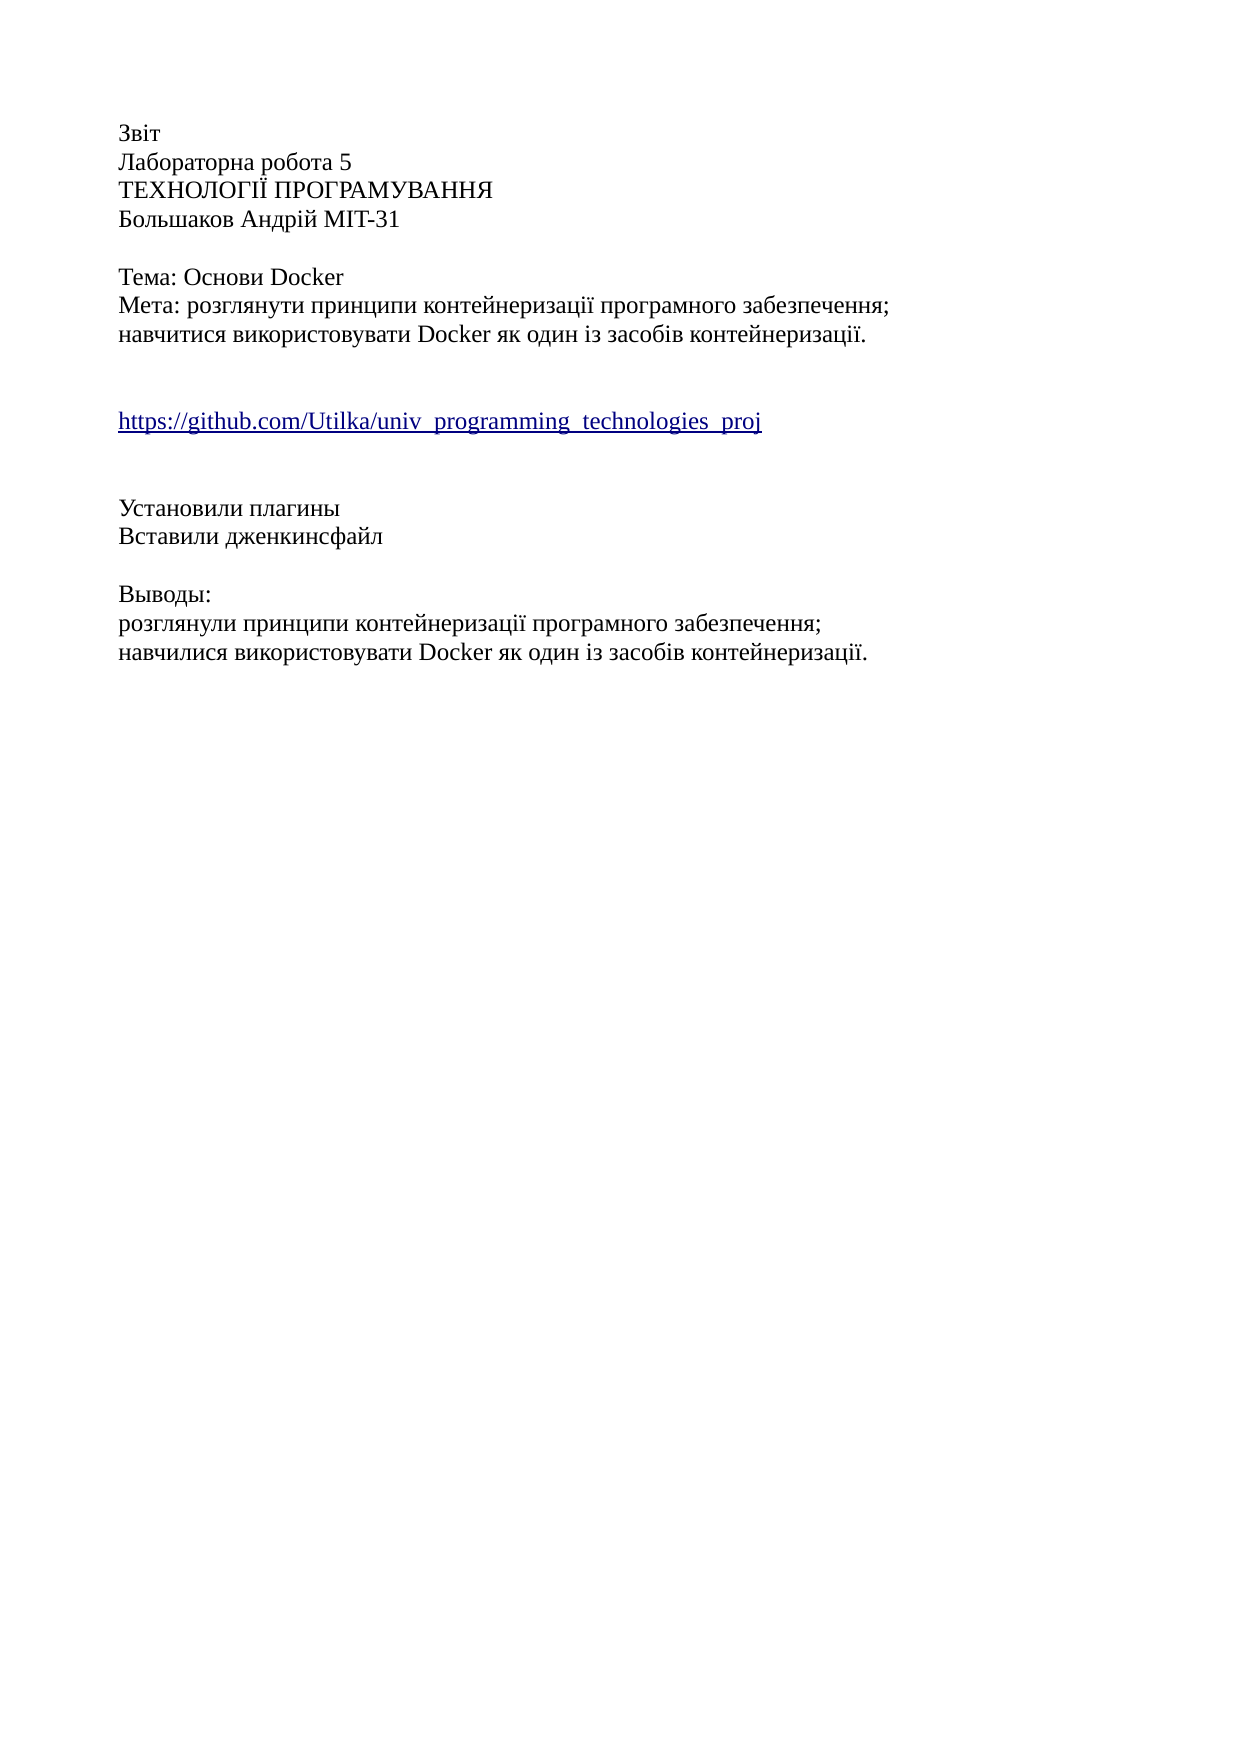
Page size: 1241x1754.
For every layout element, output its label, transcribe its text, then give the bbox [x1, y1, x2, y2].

text ТЕХНОЛОГІЇ ПРОГРАМУВАННЯ Большаков Андрій MIT-31 [118, 176, 1122, 233]
text Тема: Основи Docker Мета: розглянути принципи контейнеризації програмного забезпечення; навчитися використовувати Docker як один із засобів контейнеризації. [118, 262, 1122, 348]
text Установили плагины Вставили дженкинсфайл [118, 493, 1122, 550]
text https://github.com/Utilka/univ_programming_technologies_proj [118, 378, 1122, 435]
text Звіт Лабораторна робота 5 [118, 118, 1122, 176]
text Выводы: розглянули принципи контейнеризації програмного забезпечення; навчилися використовувати Docker як один із засобів контейнеризації. [118, 579, 1122, 666]
